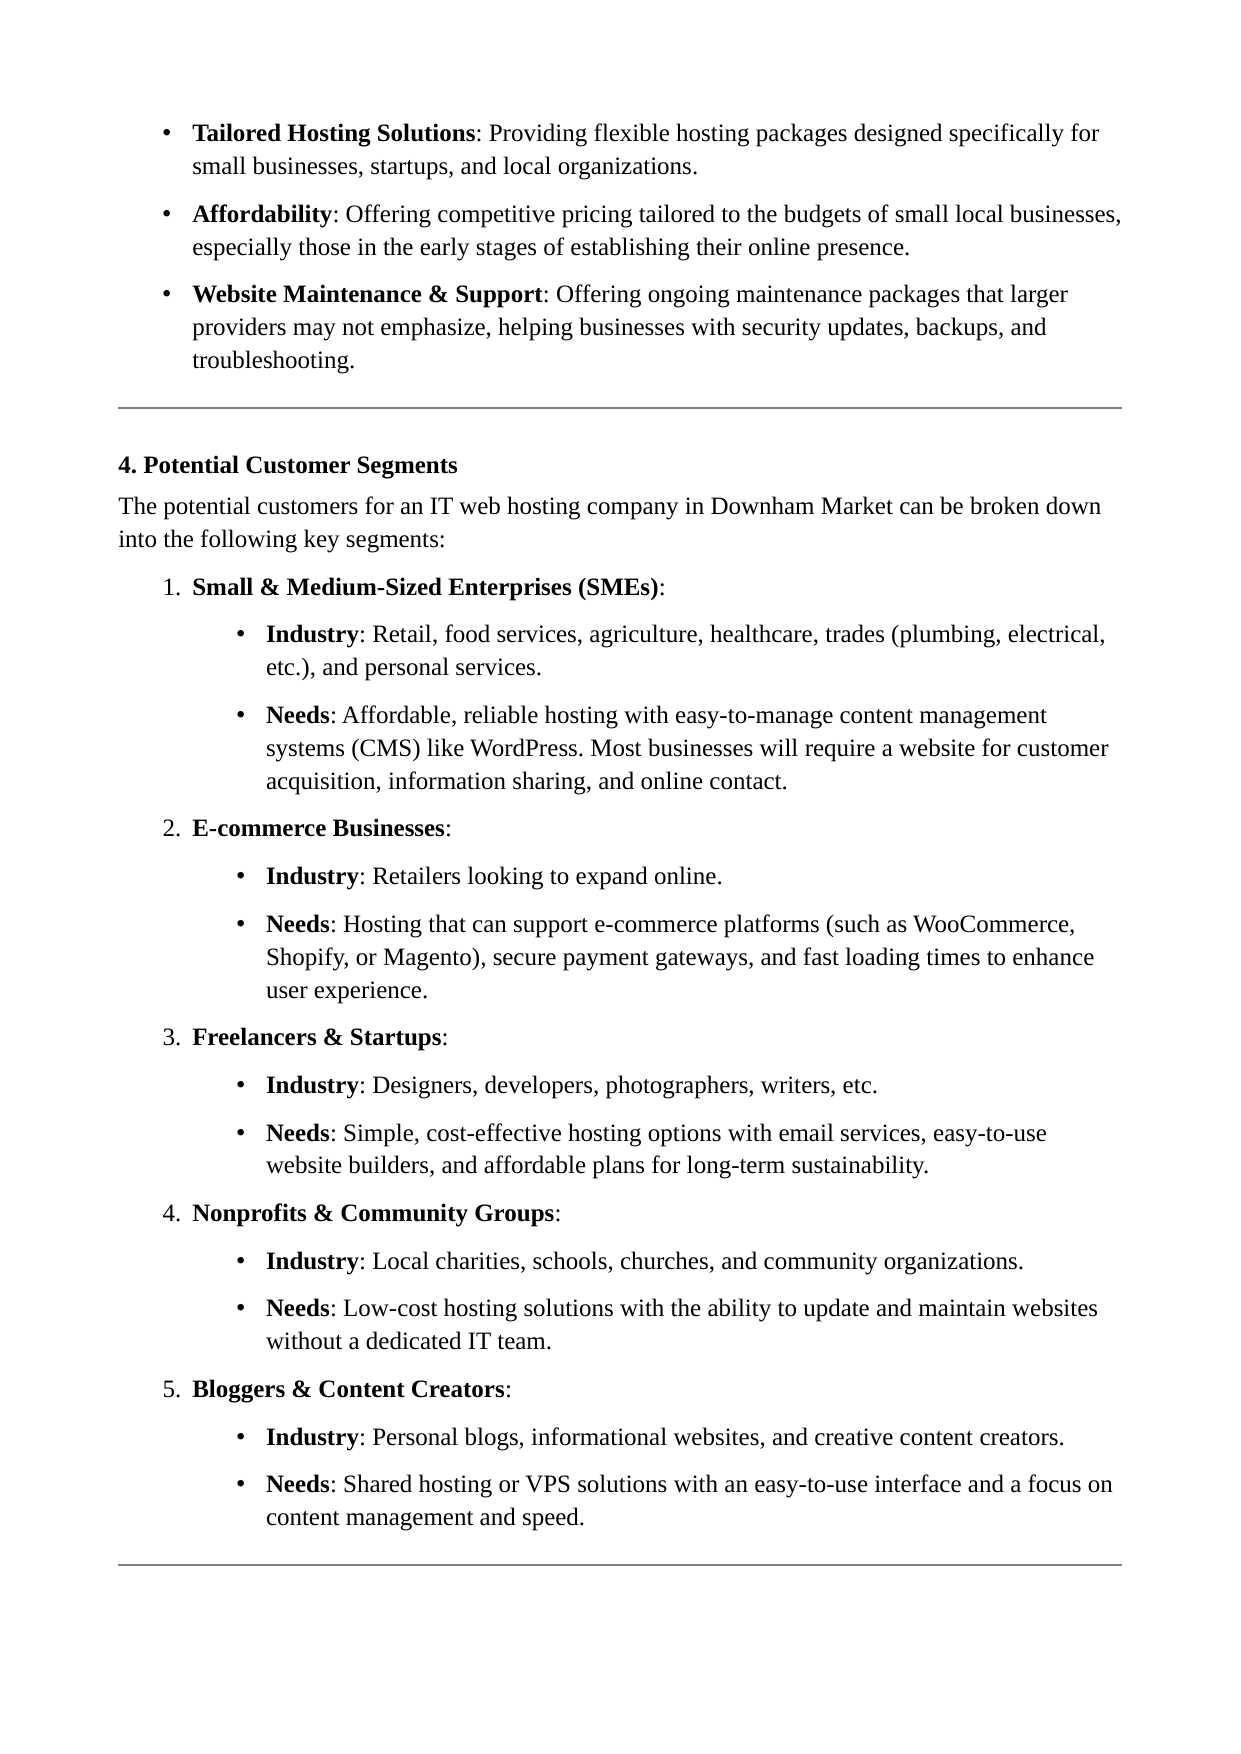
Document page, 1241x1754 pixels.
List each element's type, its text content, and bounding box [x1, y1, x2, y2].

subtitle 4. Potential Customer Segments [118, 450, 1122, 478]
list Freelancers & Startups: [162, 1022, 1122, 1051]
list E-commerce Businesses: [162, 813, 1122, 842]
list Industry: Retail, food services, agriculture, healthcare, trades (plumbing, electrical, etc.), and personal services. [236, 619, 1122, 681]
list Industry: Retailers looking to expand online. [236, 861, 1122, 890]
list Needs: Shared hosting or VPS solutions with an easy-to-use interface and a focus on content management and speed. [236, 1469, 1122, 1531]
list Industry: Personal blogs, informational websites, and creative content creators. [236, 1422, 1122, 1450]
list Needs: Low-cost hosting solutions with the ability to update and maintain websites without a dedicated IT team. [236, 1293, 1122, 1355]
list Needs: Simple, cost-effective hosting options with email services, easy-to-use website builders, and affordable plans for long-term sustainability. [236, 1118, 1122, 1179]
list Bloggers & Content Creators: [162, 1374, 1122, 1403]
list Needs: Hosting that can support e-commerce platforms (such as WooCommerce, Shopify, or Magento), secure payment gateways, and fast loading times to enhance user experience. [236, 909, 1122, 1003]
list Tailored Hosting Solutions: Providing flexible hosting packages designed specifically for small businesses, startups, and local organizations. [162, 118, 1122, 180]
list Website Maintenance & Support: Offering ongoing maintenance packages that larger providers may not emphasize, helping businesses with security updates, backups, and troubleshooting. [162, 279, 1122, 374]
list Industry: Designers, developers, photographers, writers, etc. [236, 1070, 1122, 1099]
list Industry: Local charities, schools, churches, and community organizations. [236, 1246, 1122, 1274]
list Small & Medium-Sized Enterprises (SMEs): [162, 572, 1122, 600]
list Needs: Affordable, reliable hosting with easy-to-manage content management systems (CMS) like WordPress. Most businesses will require a website for customer acquisition, information sharing, and online contact. [236, 700, 1122, 795]
list Nonprofits & Community Groups: [162, 1198, 1122, 1227]
list Affordability: Offering competitive pricing tailored to the budgets of small local businesses, especially those in the early stages of establishing their online presence. [162, 199, 1122, 261]
text The potential customers for an IT web hosting company in Downham Market can be broken down into the following key segments: [118, 491, 1122, 553]
